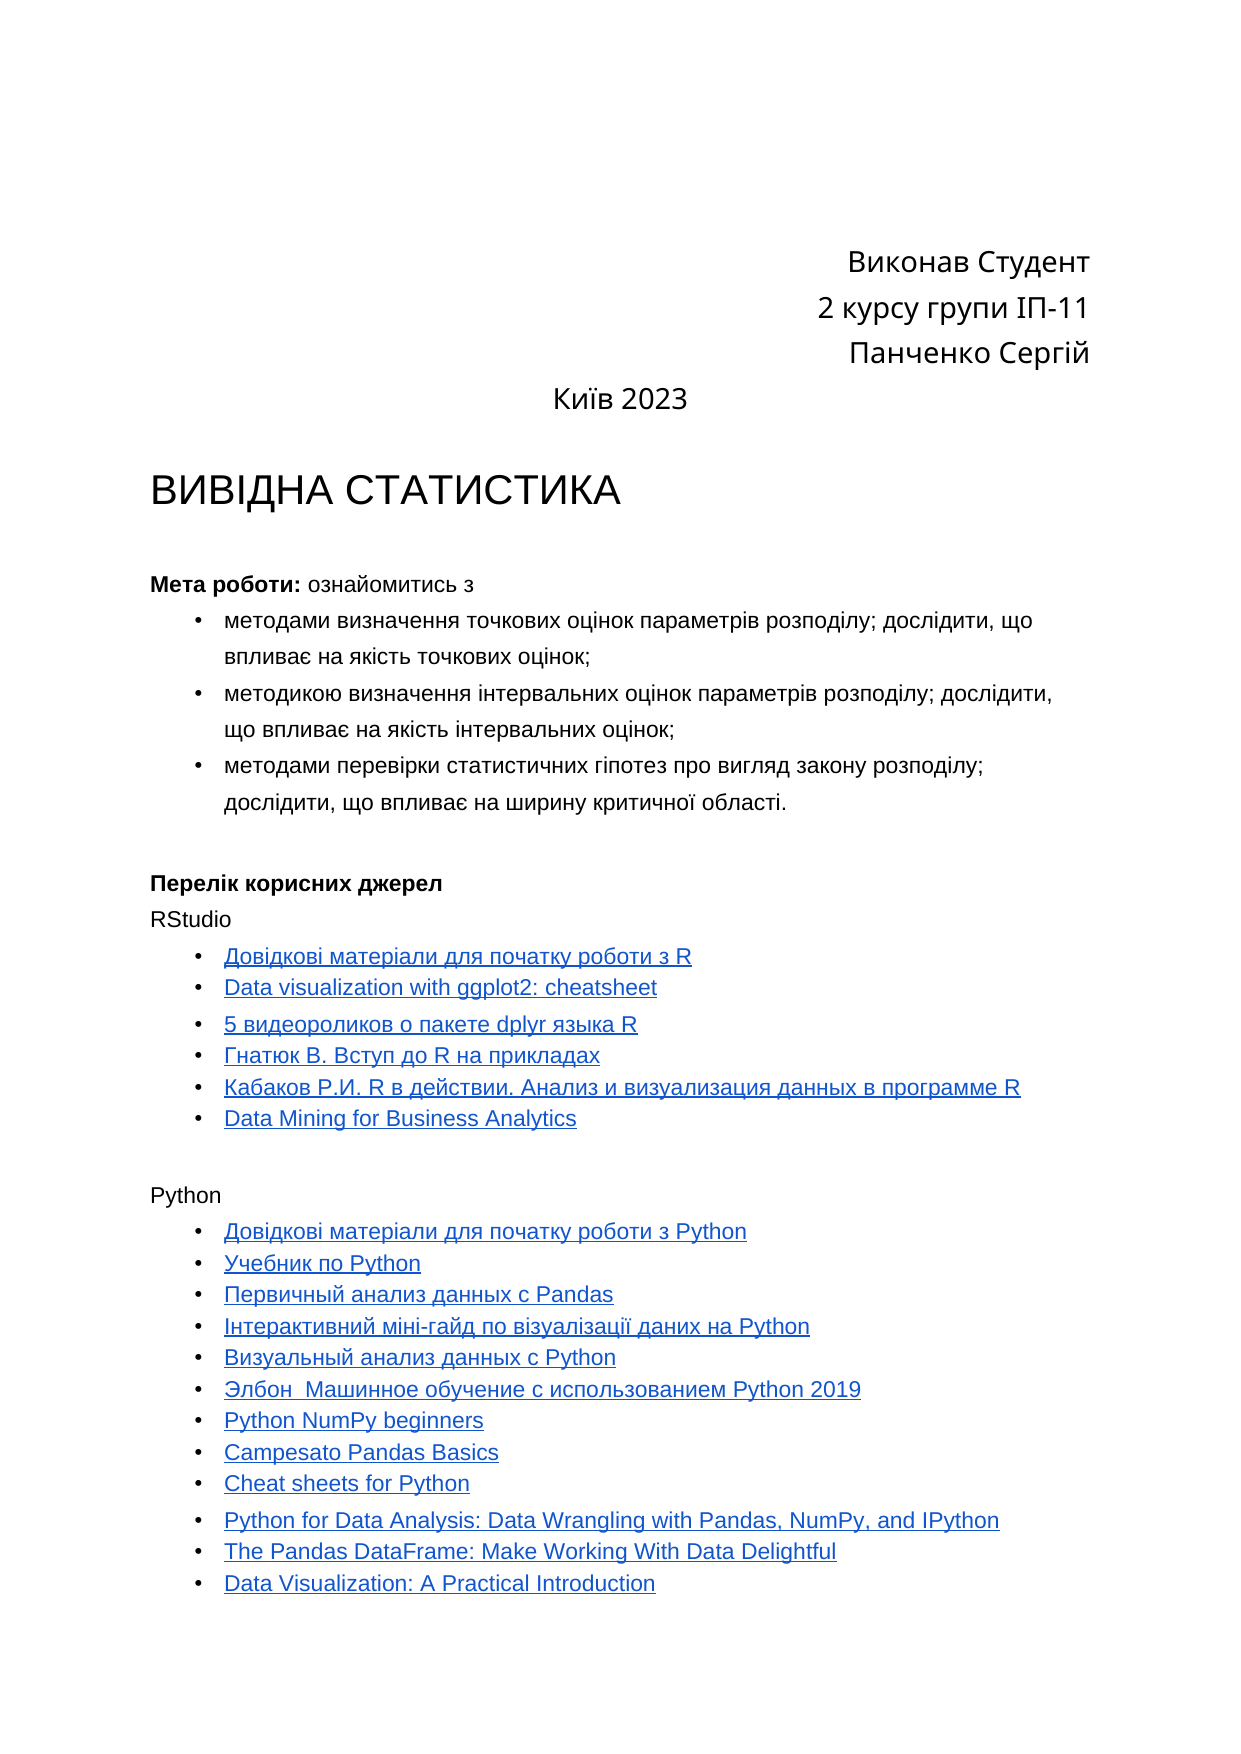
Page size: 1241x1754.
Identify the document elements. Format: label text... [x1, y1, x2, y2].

list Довідкові матеріали для початку роботи з R [194, 943, 1090, 969]
list Визуальный анализ данных c Python [194, 1344, 1090, 1371]
list Довідкові матеріали для початку роботи з Python [194, 1218, 1090, 1244]
list 5 видеороликов о пакете dplyr языка R [194, 1011, 1090, 1037]
text 2 курсу групи ІП-11 [150, 287, 1090, 327]
text Python [150, 1182, 1090, 1208]
text Київ 2023 [150, 378, 1090, 418]
list Campesato Pandas Basics [194, 1439, 1090, 1465]
subtitle ВИВІДНА СТАТИСТИКА [150, 465, 1090, 513]
list Элбон Машинное обучение с использованием Python 2019 [194, 1376, 1090, 1402]
text Перелік корисних джерел [150, 870, 1090, 896]
text Мета роботи: ознайомитись з [150, 571, 1090, 597]
list ​Python for Data Analysis: Data Wrangling with Pandas, NumPy, and IPython [194, 1507, 1090, 1533]
list The Pandas DataFrame: Make Working With Data Delightful [194, 1538, 1090, 1565]
list методикою визначення інтервальних оцінок параметрів розподілу; дослідити, що впливає на якість інтервальних оцінок; [194, 680, 1090, 742]
list Гнатюк В. Вступ до R на прикладах [194, 1042, 1090, 1068]
text Виконав Студент [150, 241, 1090, 281]
list методами визначення точкових оцінок параметрів розподілу; дослідити, що впливає на якість точкових оцінок; [194, 607, 1090, 670]
text Панченко Сергій [150, 332, 1090, 372]
list Data Visualization: A Practical Introduction [194, 1570, 1090, 1596]
text RStudio [150, 906, 1090, 933]
list ​Data Mining for Business Analytics [194, 1105, 1090, 1132]
list Первичный анализ данных с Pandas [194, 1281, 1090, 1307]
list Data visualization with ggplot2: cheatsheet [194, 974, 1090, 1001]
list методами перевірки статистичних гіпотез про вигляд закону розподілу; дослідити, що впливає на ширину критичної області. [194, 752, 1090, 815]
list Python NumPy beginners [194, 1407, 1090, 1434]
list Cheat sheets for Python [194, 1470, 1090, 1497]
list Інтерактивний міні-гайд по візуалізації даних на Python [194, 1313, 1090, 1339]
list Учебник по Python [194, 1249, 1090, 1276]
list Кабаков Р.И. R в действии. Анализ и визуализация данных в программе R [194, 1074, 1090, 1100]
